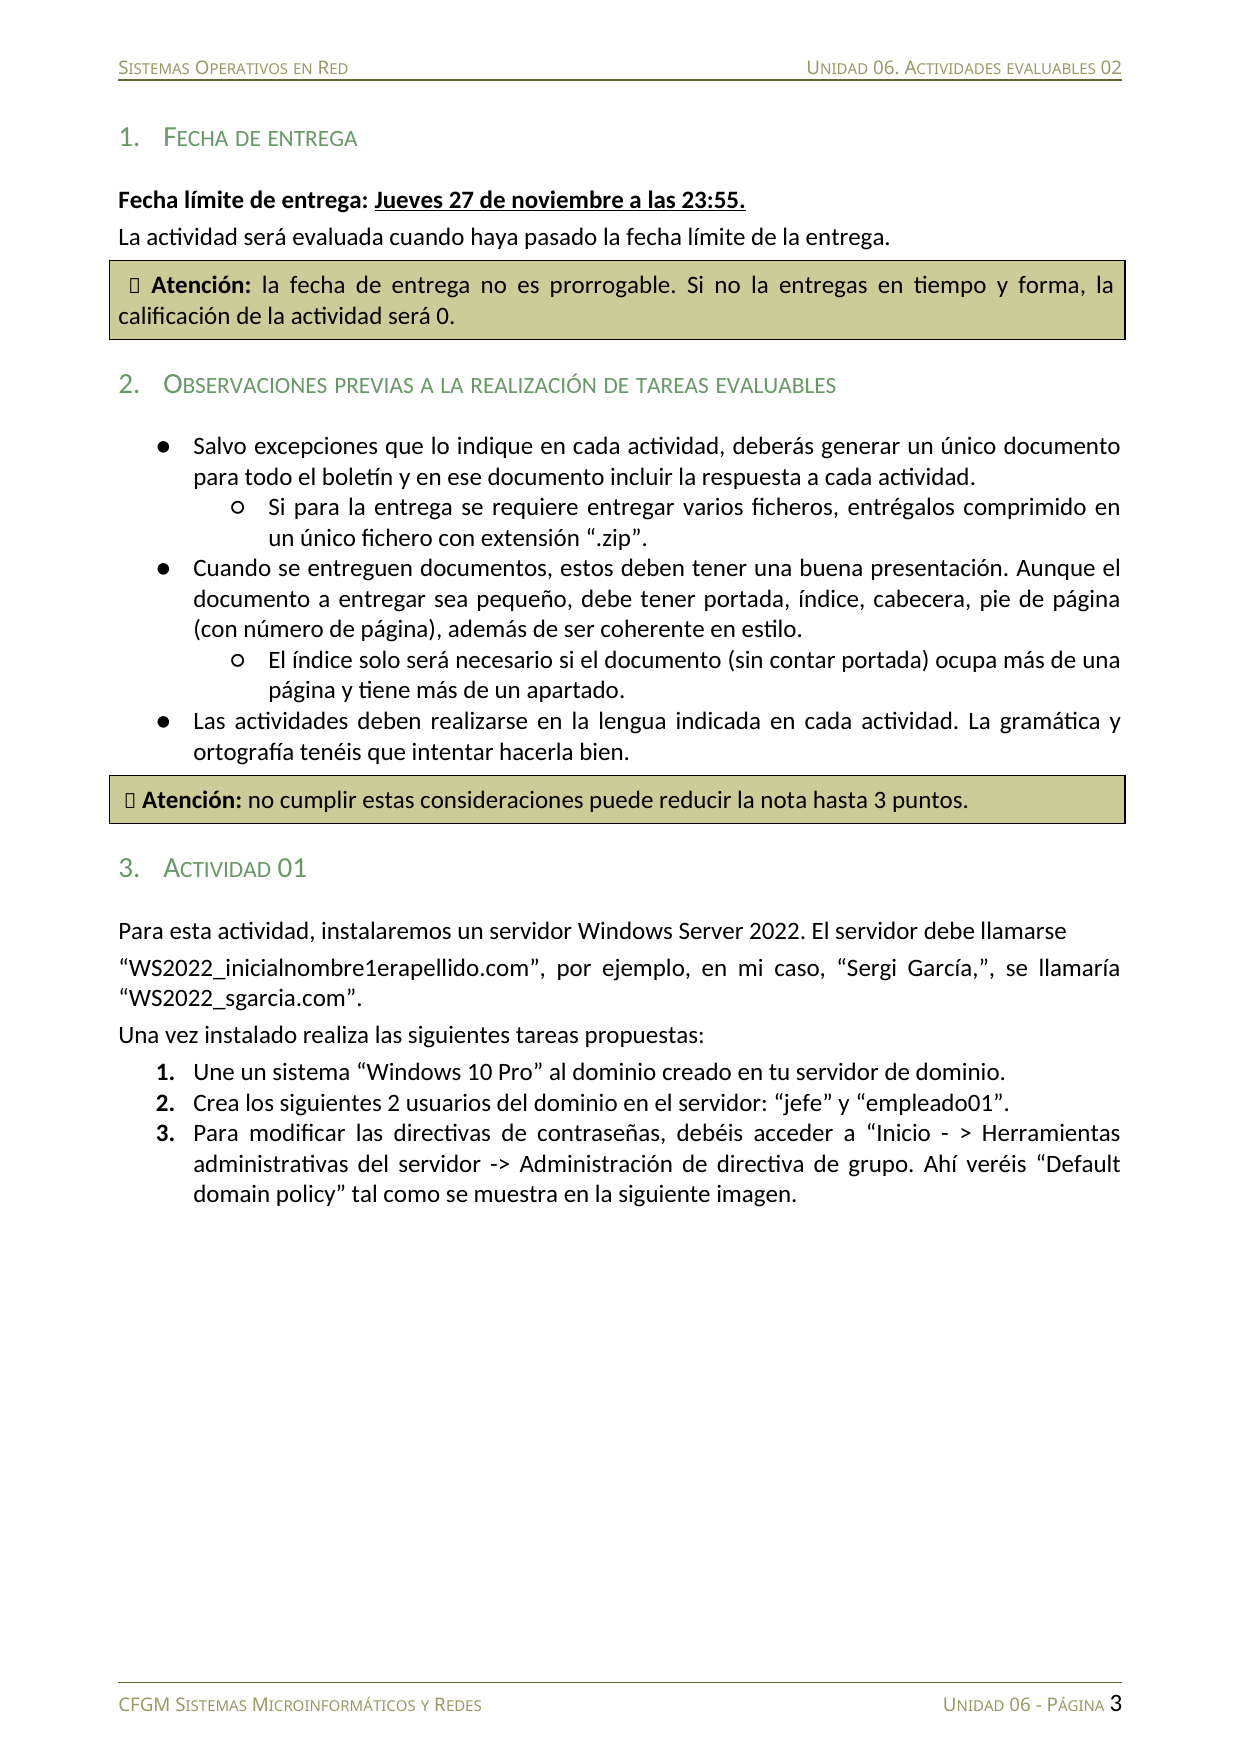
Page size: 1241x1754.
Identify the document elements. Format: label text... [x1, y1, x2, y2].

list Si para la entrega se requiere entregar varios ficheros, entrégalos comprimido en un único fichero con extensión “.zip”. [231, 491, 1122, 552]
text Fecha límite de entrega: Jueves 27 de noviembre a las 23:55. [118, 184, 1122, 214]
list Para modificar las directivas de contraseñas, debéis acceder a “Inicio - > Herramientas administrativas del servidor -> Administración de directiva de grupo. Ahí veréis “Default domain policy” tal como se muestra en la siguiente imagen. [156, 1117, 1122, 1209]
subtitle Actividad 01 [118, 849, 1122, 885]
text ❕ Atención: la fecha de entrega no es prorrogable. Si no la entregas en tiempo y forma, la calificación de la actividad será 0. [110, 261, 1124, 339]
text Para esta actividad, instalaremos un servidor Windows Server 2022. El servidor debe llamarse [118, 915, 1122, 945]
list Salvo excepciones que lo indique en cada actividad, deberás generar un único documento para todo el boletín y en ese documento incluir la respuesta a cada actividad. [156, 430, 1122, 491]
subtitle Observaciones previas a la realización de tareas evaluables [118, 365, 1122, 400]
list Cuando se entreguen documentos, estos deben tener una buena presentación. Aunque el documento a entregar sea pequeño, debe tener portada, índice, cabecera, pie de página (con número de página), además de ser coherente en estilo. [156, 552, 1122, 644]
subtitle Fecha de entrega [118, 118, 1122, 154]
text La actividad será evaluada cuando haya pasado la fecha límite de la entrega. [118, 221, 1122, 251]
list Las actividades deben realizarse en la lengua indicada en cada actividad. La gramática y ortografía tenéis que intentar hacerla bien. [156, 705, 1122, 766]
list Une un sistema “Windows 10 Pro” al dominio creado en tu servidor de dominio. [156, 1056, 1122, 1087]
list Crea los siguientes 2 usuarios del dominio en el servidor: “jefe” y “empleado01”. [156, 1087, 1122, 1117]
text Una vez instalado realiza las siguientes tareas propuestas: [118, 1019, 1122, 1050]
text ❕ Atención: no cumplir estas consideraciones puede reducir la nota hasta 3 puntos. [110, 776, 1124, 823]
text “WS2022_inicialnombre1erapellido.com”, por ejemplo, en mi caso, “Sergi García,”, se llamaría “WS2022_sgarcia.com”. [118, 952, 1122, 1013]
list El índice solo será necesario si el documento (sin contar portada) ocupa más de una página y tiene más de un apartado. [231, 644, 1122, 705]
